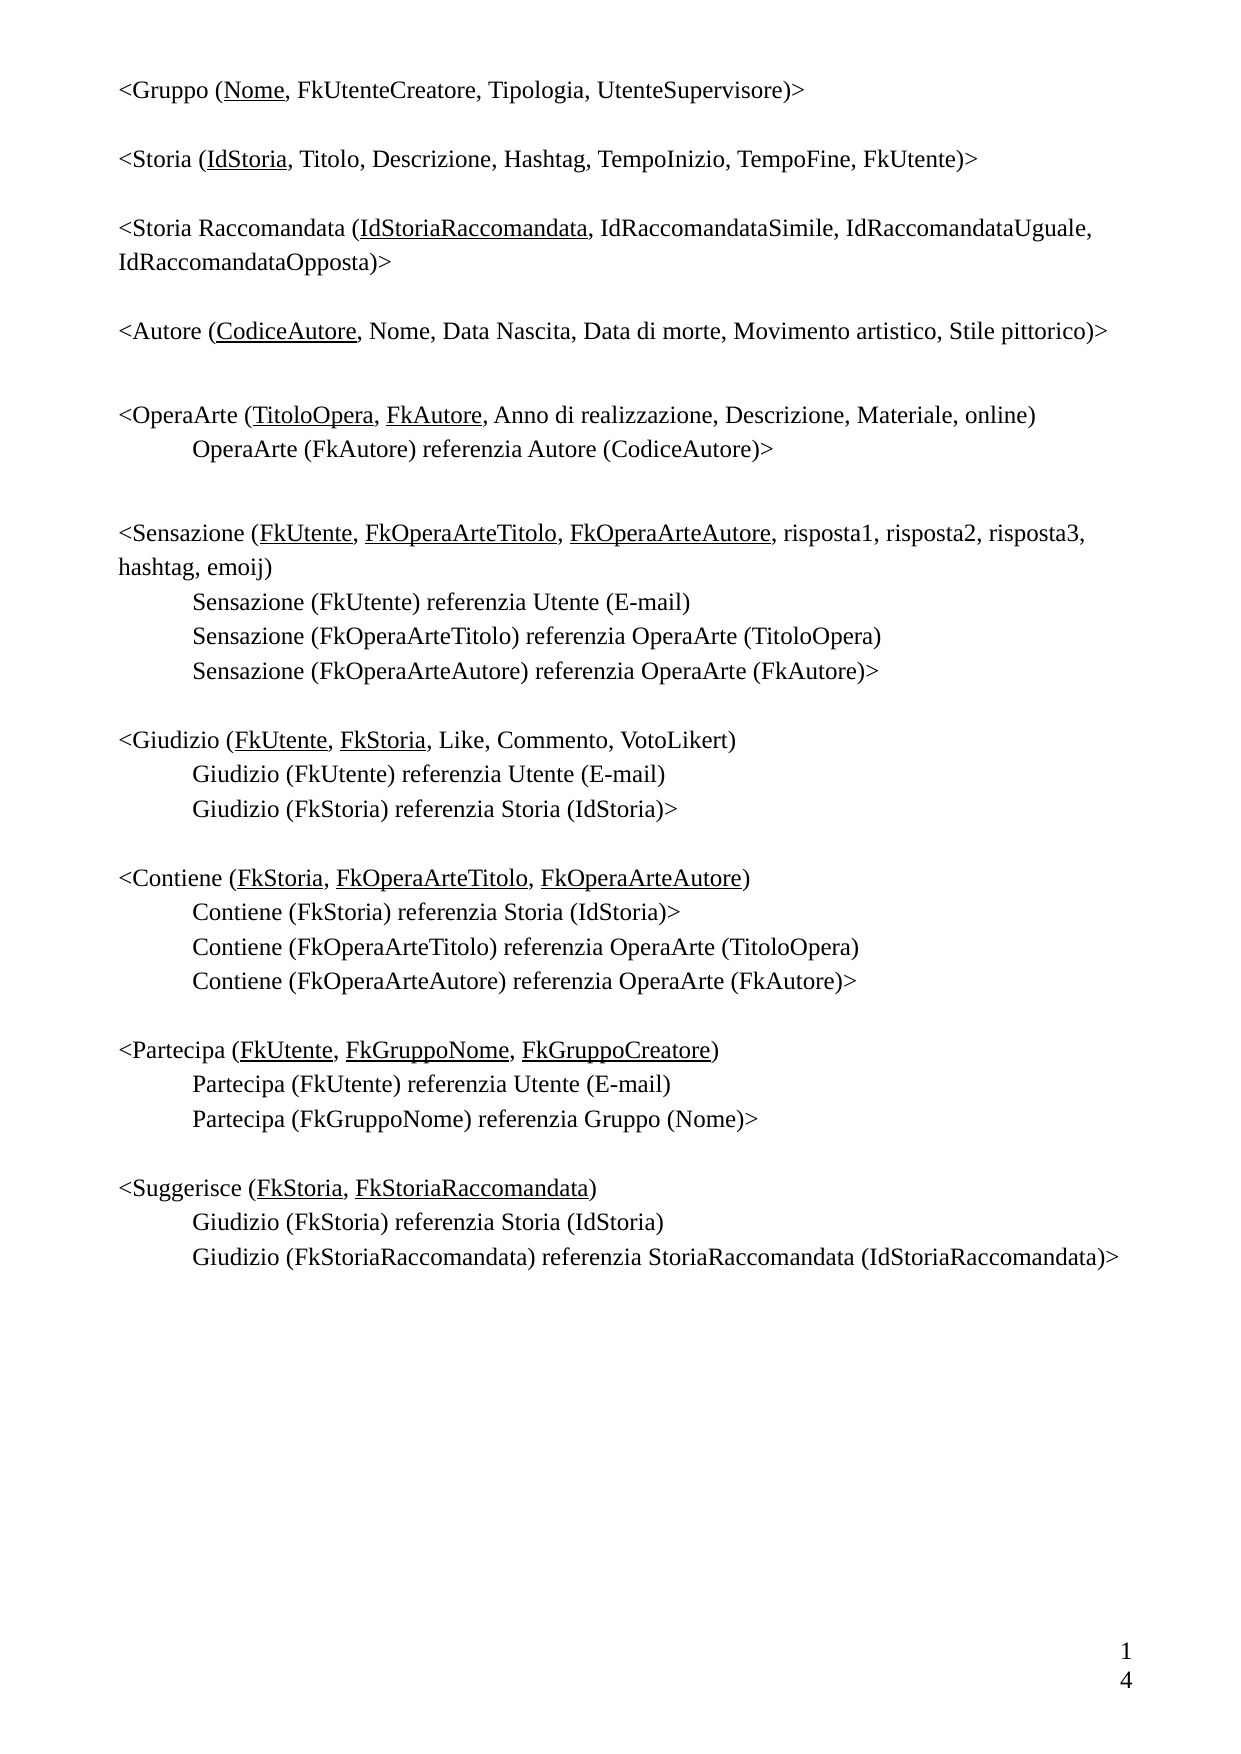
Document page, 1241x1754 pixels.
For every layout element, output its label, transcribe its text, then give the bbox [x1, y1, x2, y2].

text Contiene (FkStoria) referenzia Storia (IdStoria)> [118, 897, 1122, 926]
text Giudizio (FkStoriaRaccomandata) referenzia StoriaRaccomandata (IdStoriaRaccomandata)> [118, 1242, 1122, 1271]
text <Contiene (FkStoria, FkOperaArteTitolo, FkOperaArteAutore) [118, 863, 1122, 891]
text Giudizio (FkStoria) referenzia Storia (IdStoria) [118, 1207, 1122, 1236]
text <Gruppo (Nome, FkUtenteCreatore, Tipologia, UtenteSupervisore)> [118, 75, 1122, 138]
text <Giudizio (FkUtente, FkStoria, Like, Commento, VotoLikert) [118, 725, 1122, 753]
text <Sensazione (FkUtente, FkOperaArteTitolo, FkOperaArteAutore, risposta1, risposta2, risposta3, hashtag, emoij) [118, 518, 1122, 581]
text Sensazione (FkOperaArteTitolo) referenzia OperaArte (TitoloOpera) [118, 621, 1122, 650]
text <OperaArte (TitoloOpera, FkAutore, Anno di realizzazione, Descrizione, Materiale, online) OperaArte (FkAutore) referenzia Autore (CodiceAutore)> [118, 400, 1122, 463]
text Partecipa (FkGruppoNome) referenzia Gruppo (Nome)> [118, 1104, 1122, 1133]
text <Storia (IdStoria, Titolo, Descrizione, Hashtag, TempoInizio, TempoFine, FkUtente)> [118, 144, 1122, 173]
text Sensazione (FkOperaArteAutore) referenzia OperaArte (FkAutore)> [118, 656, 1122, 684]
text Sensazione (FkUtente) referenzia Utente (E-mail) [118, 587, 1122, 616]
text <Autore (CodiceAutore, Nome, Data Nascita, Data di morte, Movimento artistico, Stile pittorico)> [118, 316, 1122, 345]
text <Partecipa (FkUtente, FkGruppoNome, FkGruppoCreatore) [118, 1035, 1122, 1064]
text Partecipa (FkUtente) referenzia Utente (E-mail) [118, 1069, 1122, 1098]
text <Suggerisce (FkStoria, FkStoriaRaccomandata) [118, 1173, 1122, 1202]
text Contiene (FkOperaArteTitolo) referenzia OperaArte (TitoloOpera) [118, 932, 1122, 960]
text Giudizio (FkUtente) referenzia Utente (E-mail) [118, 759, 1122, 788]
text <Storia Raccomandata (IdStoriaRaccomandata, IdRaccomandataSimile, IdRaccomandataUguale, IdRaccomandataOpposta)> [118, 213, 1122, 276]
text Giudizio (FkStoria) referenzia Storia (IdStoria)> [118, 794, 1122, 822]
text Contiene (FkOperaArteAutore) referenzia OperaArte (FkAutore)> [118, 966, 1122, 995]
